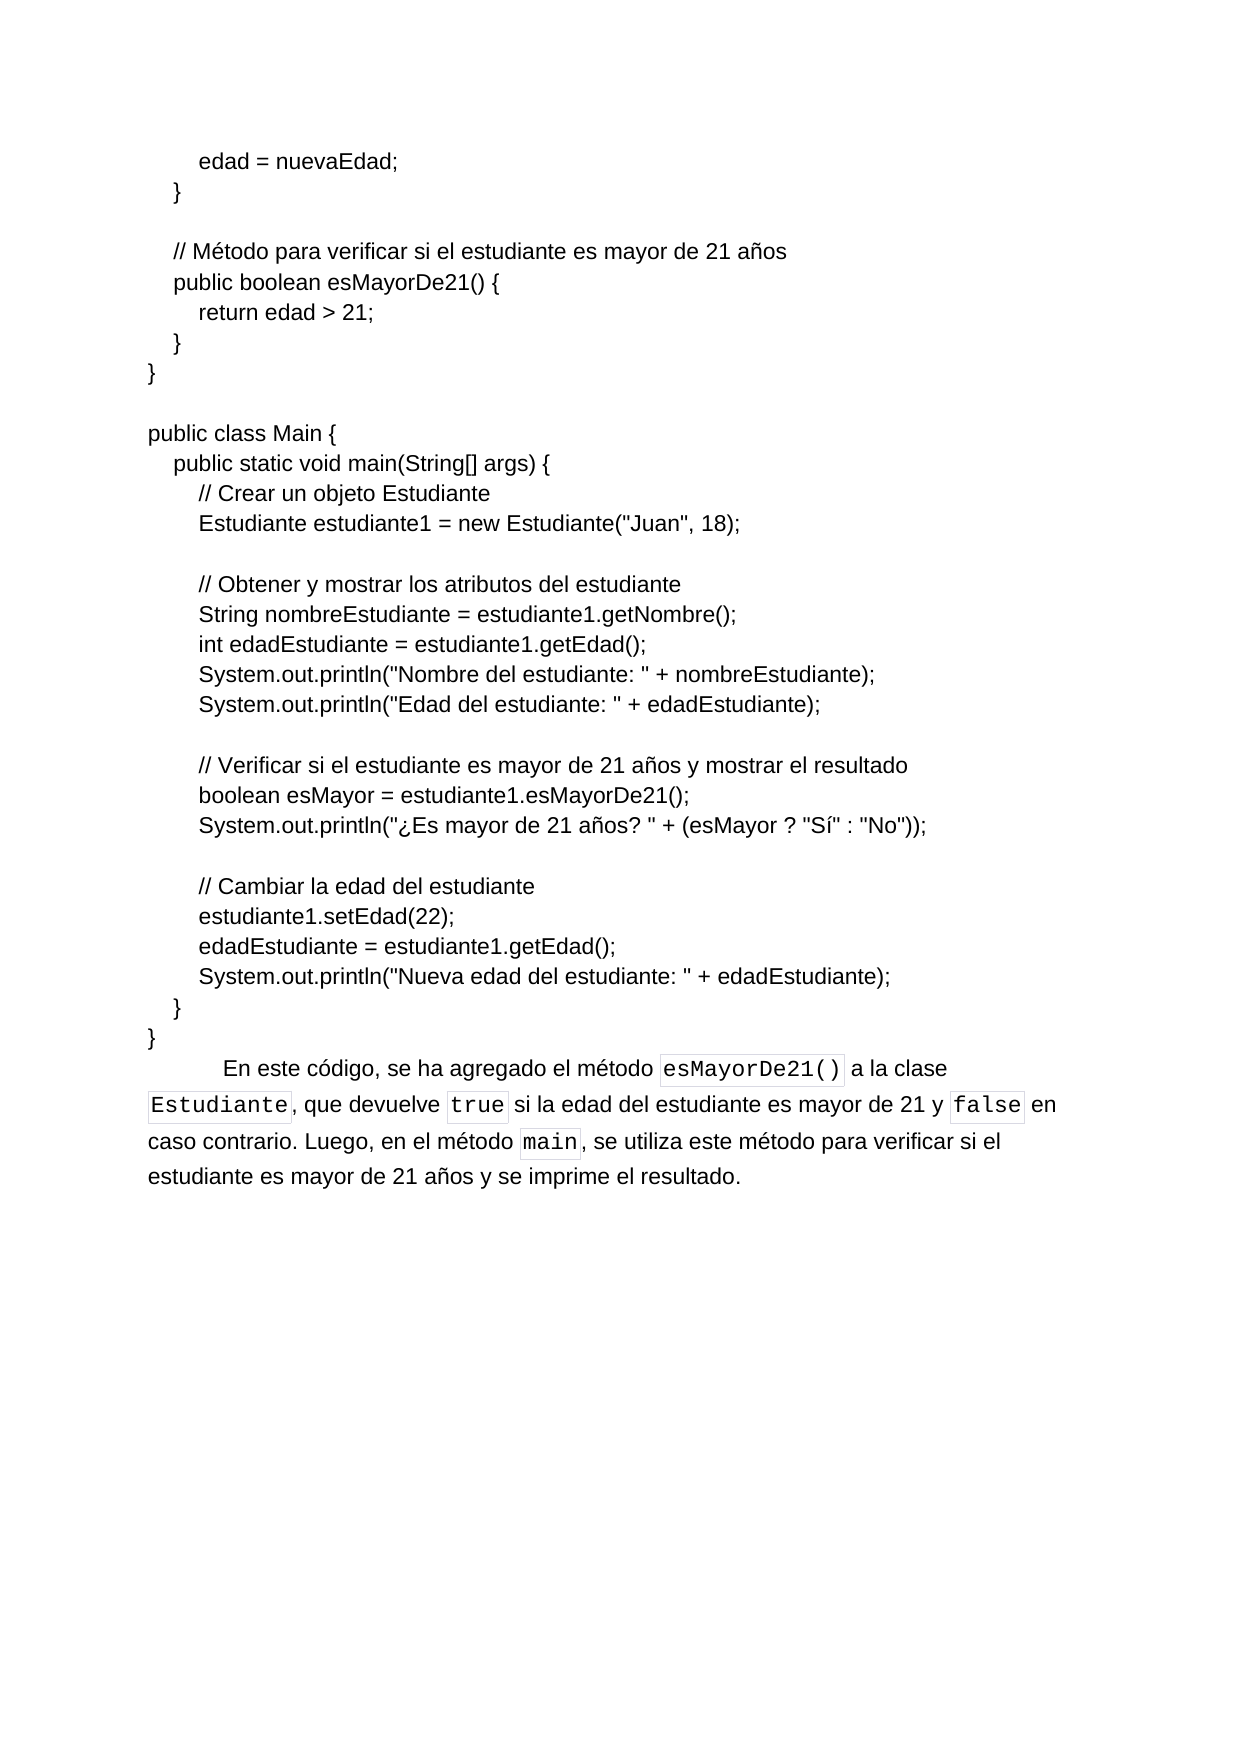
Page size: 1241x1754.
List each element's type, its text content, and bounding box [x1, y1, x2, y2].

text edadEstudiante = estudiante1.getEdad(); [148, 933, 1093, 959]
text Estudiante estudiante1 = new Estudiante("Juan", 18); [148, 510, 1093, 536]
text // Cambiar la edad del estudiante [148, 873, 1093, 899]
text edad = nuevaEdad; [148, 148, 1093, 174]
text // Método para verificar si el estudiante es mayor de 21 años [148, 238, 1093, 264]
text // Verificar si el estudiante es mayor de 21 años y mostrar el resultado [148, 752, 1093, 778]
text System.out.println("¿Es mayor de 21 años? " + (esMayor ? "Sí" : "No")); [148, 812, 1093, 838]
text boolean esMayor = estudiante1.esMayorDe21(); [148, 782, 1093, 808]
text return edad > 21; [148, 299, 1093, 325]
text public class Main { [148, 419, 1093, 446]
text } [148, 329, 1093, 355]
text // Crear un objeto Estudiante [148, 480, 1093, 506]
text // Obtener y mostrar los atributos del estudiante [148, 571, 1093, 597]
text estudiante1.setEdad(22); [148, 903, 1093, 929]
text } [148, 359, 1093, 385]
text } [148, 178, 1093, 204]
text System.out.println("Edad del estudiante: " + edadEstudiante); [148, 691, 1093, 718]
text System.out.println("Nueva edad del estudiante: " + edadEstudiante); [148, 963, 1093, 989]
text String nombreEstudiante = estudiante1.getNombre(); [148, 601, 1093, 627]
text } [148, 993, 1093, 1020]
text } [148, 1024, 1093, 1050]
text public boolean esMayorDe21() { [148, 268, 1093, 295]
text System.out.println("Nombre del estudiante: " + nombreEstudiante); [148, 661, 1093, 687]
text public static void main(String[] args) { [148, 450, 1093, 476]
text En este código, se ha agregado el método esMayorDe21() a la clase Estudiante, que devuelve true si la edad del estudiante es mayor de 21 y false en caso contrario. Luego, en el método main, se utiliza este método para verificar si el estudiante es mayor de 21 años y se imprime el resultado. [148, 1054, 1093, 1189]
text int edadEstudiante = estudiante1.getEdad(); [148, 631, 1093, 657]
